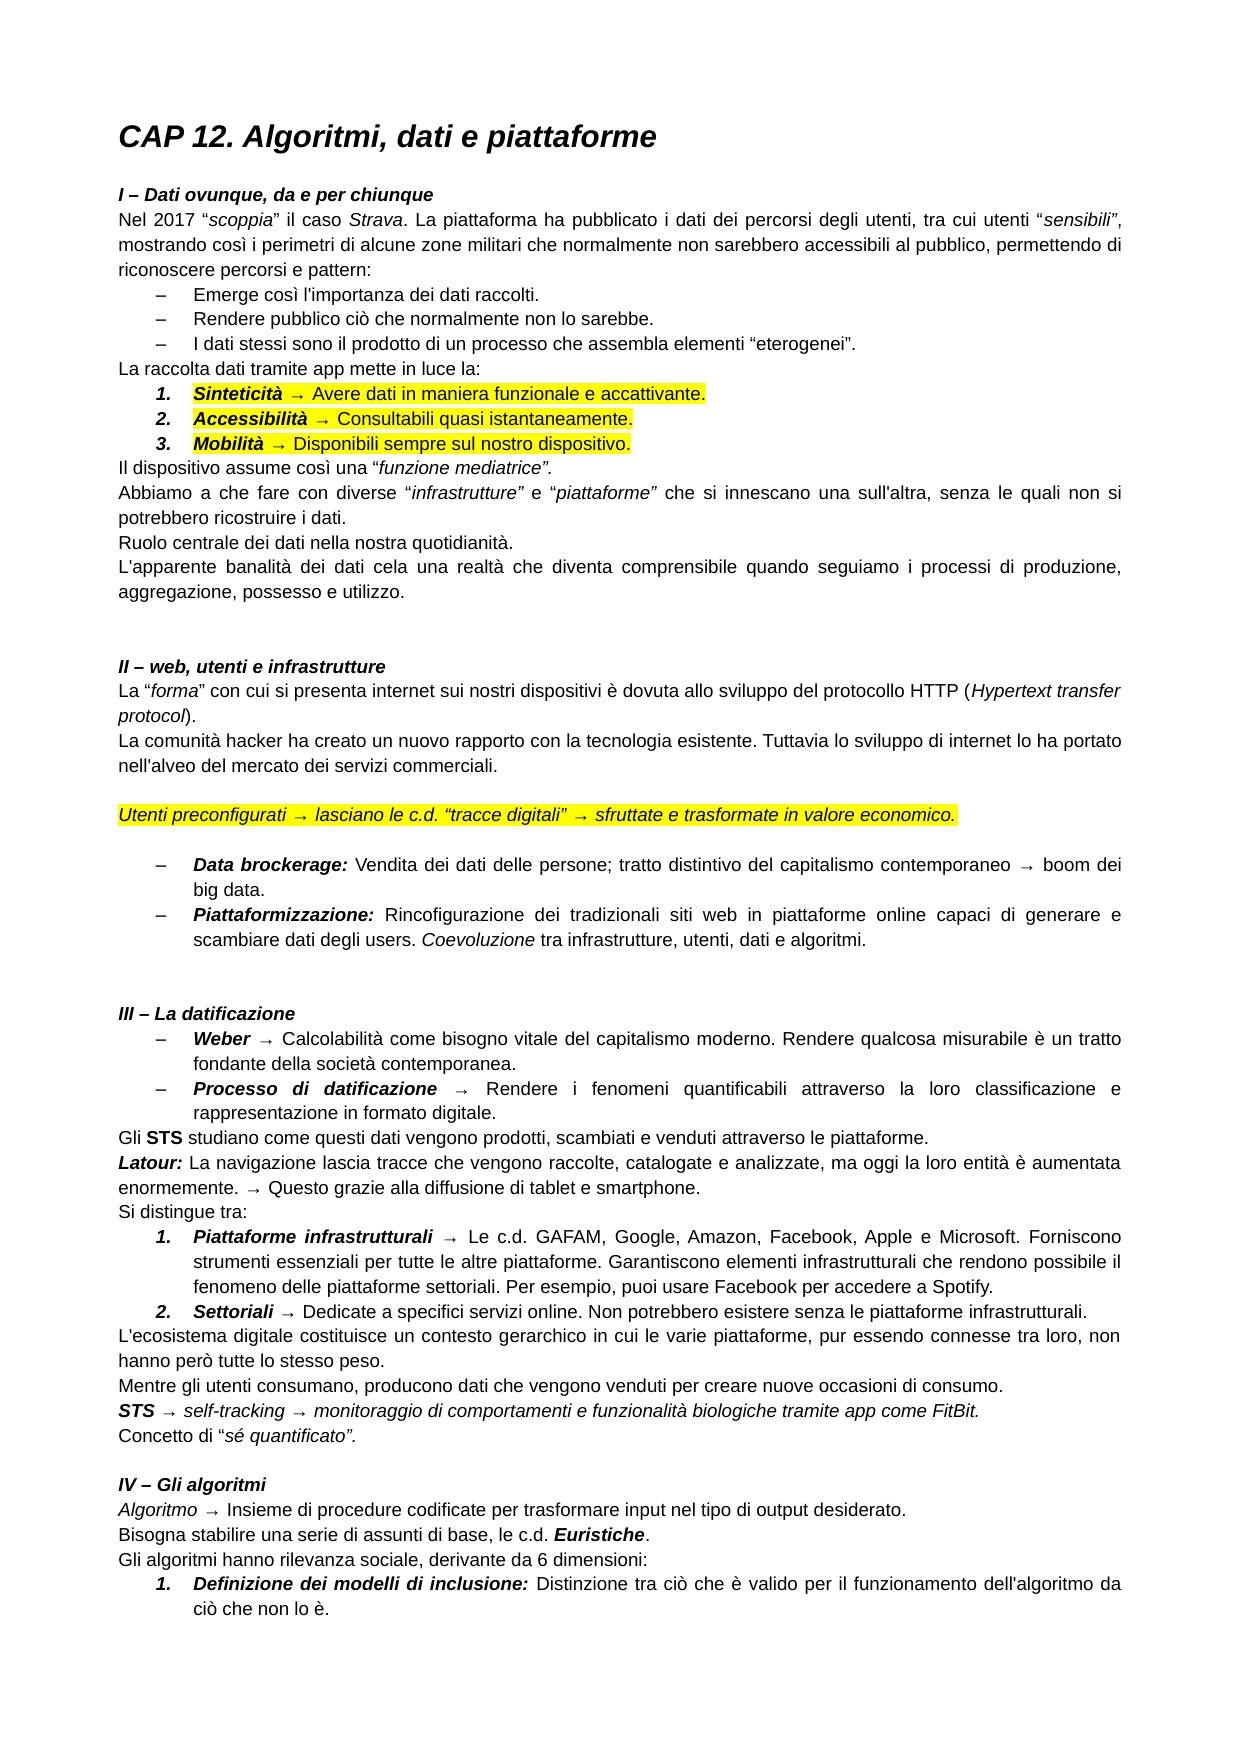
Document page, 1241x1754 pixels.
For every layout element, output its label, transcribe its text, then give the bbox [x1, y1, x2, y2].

list Mobilità → Disponibili sempre sul nostro dispositivo. [156, 432, 1122, 454]
text Utenti preconfigurati → lasciano le c.d. “tracce digitali” → sfruttate e trasformate in valore economico. [118, 804, 1122, 826]
text STS → self-tracking → monitoraggio di comportamenti e funzionalità biologiche tramite app come FitBit. [118, 1400, 1122, 1421]
list Processo di datificazione → Rendere i fenomeni quantificabili attraverso la loro classificazione e rappresentazione in formato digitale. [156, 1077, 1122, 1124]
list Piattaformizzazione: Rincofigurazione dei tradizionali siti web in piattaforme online capaci di generare e scambiare dati degli users. Coevoluzione tra infrastrutture, utenti, dati e algoritmi. [156, 903, 1122, 950]
text La comunità hacker ha creato un nuovo rapporto con la tecnologia esistente. Tuttavia lo sviluppo di internet lo ha portato nell'alveo del mercato dei servizi commerciali. [118, 730, 1122, 776]
text Si distingue tra: [118, 1201, 1122, 1223]
text Mentre gli utenti consumano, producono dati che vengono venduti per creare nuove occasioni di consumo. [118, 1375, 1122, 1396]
text L'apparente banalità dei dati cela una realtà che diventa comprensibile quando seguiamo i processi di produzione, aggregazione, possesso e utilizzo. [118, 556, 1122, 603]
text Concetto di “sé quantificato”. [118, 1424, 1122, 1446]
text Algoritmo → Insieme di procedure codificate per trasformare input nel tipo di output desiderato. [118, 1499, 1122, 1520]
text III – La datificazione [118, 1003, 1122, 1024]
list Sinteticità → Avere dati in maniera funzionale e accattivante. [156, 383, 1122, 404]
text CAP 12. Algoritmi, dati e piattaforme [118, 118, 1122, 154]
list Emerge così l'importanza dei dati raccolti. [156, 283, 1122, 305]
text La “forma” con cui si presenta internet sui nostri dispositivi è dovuta allo sviluppo del protocollo HTTP (Hypertext transfer protocol). [118, 680, 1122, 727]
text Gli algoritmi hanno rilevanza sociale, derivante da 6 dimensioni: [118, 1548, 1122, 1570]
text Nel 2017 “scoppia” il caso Strava. La piattaforma ha pubblicato i dati dei percorsi degli utenti, tra cui utenti “sensibili”, mostrando così i perimetri di alcune zone militari che normalmente non sarebbero accessibili al pubblico, permettendo di riconoscere percorsi e pattern: [118, 209, 1122, 280]
list Settoriali → Dedicate a specifici servizi online. Non potrebbero esistere senza le piattaforme infrastrutturali. [156, 1301, 1122, 1322]
list Accessibilità → Consultabili quasi istantaneamente. [156, 408, 1122, 429]
text Gli STS studiano come questi dati vengono prodotti, scambiati e venduti attraverso le piattaforme. [118, 1127, 1122, 1148]
text Il dispositivo assume così una “funzione mediatrice”. [118, 457, 1122, 479]
text La raccolta dati tramite app mette in luce la: [118, 358, 1122, 379]
text L'ecosistema digitale costituisce un contesto gerarchico in cui le varie piattaforme, pur essendo connesse tra loro, non hanno però tutte lo stesso peso. [118, 1325, 1122, 1372]
text I – Dati ovunque, da e per chiunque [118, 184, 1122, 206]
list Data brockerage: Vendita dei dati delle persone; tratto distintivo del capitalismo contemporaneo → boom dei big data. [156, 854, 1122, 900]
list I dati stessi sono il prodotto di un processo che assembla elementi “eterogenei”. [156, 333, 1122, 355]
list Definizione dei modelli di inclusione: Distinzione tra ciò che è valido per il funzionamento dell'algoritmo da ciò che non lo è. [156, 1573, 1122, 1619]
text Ruolo centrale dei dati nella nostra quotidianità. [118, 532, 1122, 553]
text Latour: La navigazione lascia tracce che vengono raccolte, catalogate e analizzate, ma oggi la loro entità è aumentata enormemente. → Questo grazie alla diffusione di tablet e smartphone. [118, 1152, 1122, 1198]
text IV – Gli algoritmi [118, 1474, 1122, 1496]
list Rendere pubblico ciò che normalmente non lo sarebbe. [156, 308, 1122, 330]
text Abbiamo a che fare con diverse “infrastrutture” e “piattaforme” che si innescano una sull'altra, senza le quali non si potrebbero ricostruire i dati. [118, 482, 1122, 528]
list Piattaforme infrastrutturali → Le c.d. GAFAM, Google, Amazon, Facebook, Apple e Microsoft. Forniscono strumenti essenziali per tutte le altre piattaforme. Garantiscono elementi infrastrutturali che rendono possibile il fenomeno delle piattaforme settoriali. Per esempio, puoi usare Facebook per accedere a Spotify. [156, 1226, 1122, 1297]
text Bisogna stabilire una serie di assunti di base, le c.d. Euristiche. [118, 1524, 1122, 1545]
text II – web, utenti e infrastrutture [118, 656, 1122, 677]
list Weber → Calcolabilità come bisogno vitale del capitalismo moderno. Rendere qualcosa misurabile è un tratto fondante della società contemporanea. [156, 1028, 1122, 1074]
